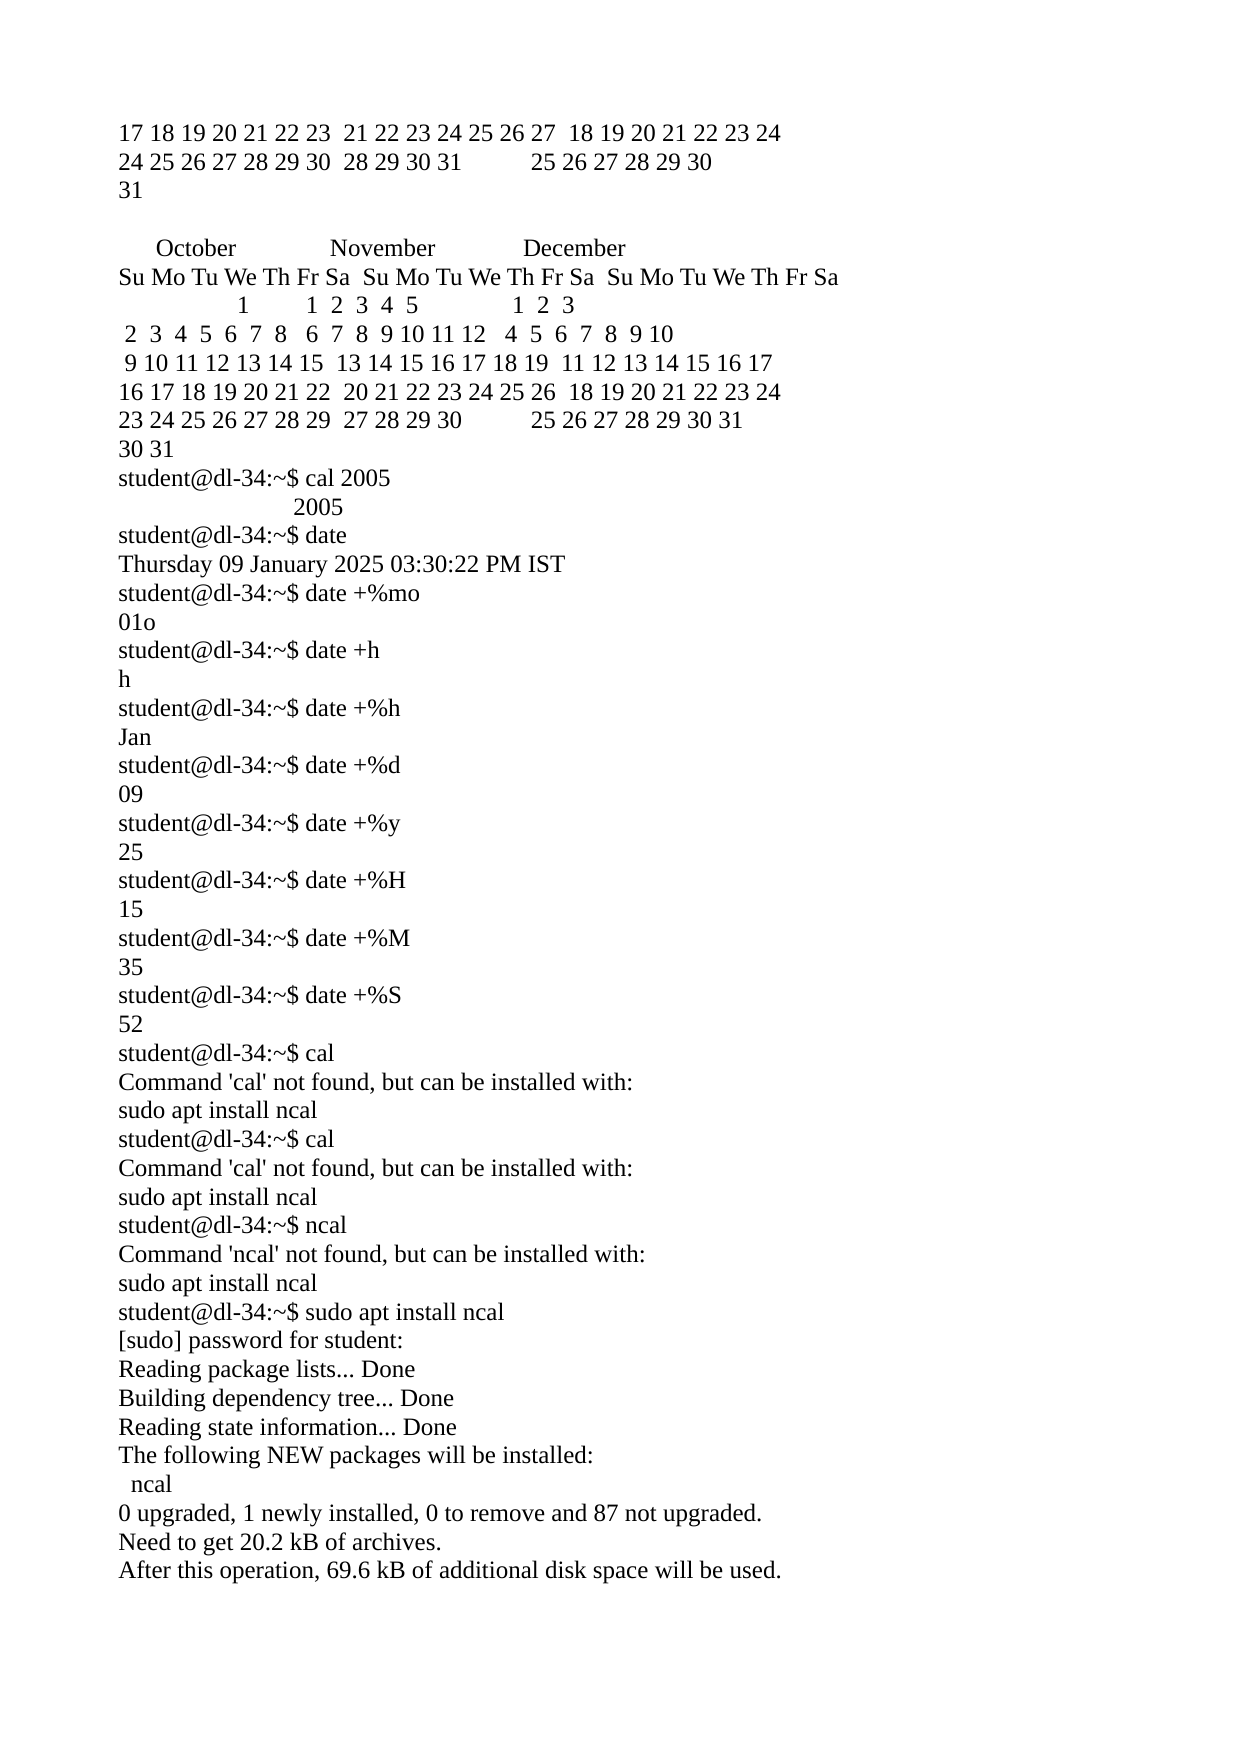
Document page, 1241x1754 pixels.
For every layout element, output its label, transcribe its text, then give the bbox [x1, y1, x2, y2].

text sudo apt install ncal [118, 1182, 1122, 1211]
text Reading state information... Done [118, 1412, 1122, 1441]
text 24 25 26 27 28 29 30 28 29 30 31 25 26 27 28 29 30 [118, 147, 1122, 176]
text Building dependency tree... Done [118, 1383, 1122, 1412]
text sudo apt install ncal [118, 1268, 1122, 1297]
text Command 'cal' not found, but can be installed with: [118, 1153, 1122, 1182]
text 15 [118, 894, 1122, 923]
text h [118, 664, 1122, 693]
text student@dl-34:~$ date +%M [118, 923, 1122, 952]
text 9 10 11 12 13 14 15 13 14 15 16 17 18 19 11 12 13 14 15 16 17 [118, 348, 1122, 377]
text 01o [118, 607, 1122, 636]
text After this operation, 69.6 kB of additional disk space will be used. [118, 1556, 1122, 1584]
text October November December [118, 233, 1122, 262]
text 16 17 18 19 20 21 22 20 21 22 23 24 25 26 18 19 20 21 22 23 24 [118, 377, 1122, 406]
text student@dl-34:~$ date +%H [118, 866, 1122, 894]
text Command 'cal' not found, but can be installed with: [118, 1067, 1122, 1096]
text student@dl-34:~$ date +h [118, 636, 1122, 664]
text ncal [118, 1469, 1122, 1498]
text student@dl-34:~$ ncal [118, 1211, 1122, 1239]
text student@dl-34:~$ date [118, 521, 1122, 549]
text student@dl-34:~$ cal 2005 [118, 463, 1122, 492]
text 09 [118, 779, 1122, 808]
text student@dl-34:~$ date +%mo [118, 578, 1122, 607]
text student@dl-34:~$ sudo apt install ncal [118, 1297, 1122, 1326]
text 17 18 19 20 21 22 23 21 22 23 24 25 26 27 18 19 20 21 22 23 24 [118, 118, 1122, 147]
text Command 'ncal' not found, but can be installed with: [118, 1239, 1122, 1268]
text Thursday 09 January 2025 03:30:22 PM IST [118, 549, 1122, 578]
text Su Mo Tu We Th Fr Sa Su Mo Tu We Th Fr Sa Su Mo Tu We Th Fr Sa [118, 262, 1122, 291]
text 35 [118, 952, 1122, 981]
text student@dl-34:~$ cal [118, 1038, 1122, 1067]
text sudo apt install ncal [118, 1096, 1122, 1124]
text 31 [118, 176, 1122, 204]
text 25 [118, 837, 1122, 866]
text Jan [118, 722, 1122, 751]
text 2005 [118, 492, 1122, 521]
text 2 3 4 5 6 7 8 6 7 8 9 10 11 12 4 5 6 7 8 9 10 [118, 319, 1122, 348]
text [sudo] password for student: [118, 1326, 1122, 1354]
text 52 [118, 1009, 1122, 1038]
text The following NEW packages will be installed: [118, 1441, 1122, 1469]
text student@dl-34:~$ cal [118, 1124, 1122, 1153]
text 0 upgraded, 1 newly installed, 0 to remove and 87 not upgraded. [118, 1498, 1122, 1527]
text student@dl-34:~$ date +%S [118, 981, 1122, 1009]
text 23 24 25 26 27 28 29 27 28 29 30 25 26 27 28 29 30 31 [118, 406, 1122, 434]
text 30 31 [118, 434, 1122, 463]
text Need to get 20.2 kB of archives. [118, 1527, 1122, 1556]
text 1 1 2 3 4 5 1 2 3 [118, 291, 1122, 319]
text student@dl-34:~$ date +%d [118, 751, 1122, 779]
text Reading package lists... Done [118, 1354, 1122, 1383]
text student@dl-34:~$ date +%h [118, 693, 1122, 722]
text student@dl-34:~$ date +%y [118, 808, 1122, 837]
